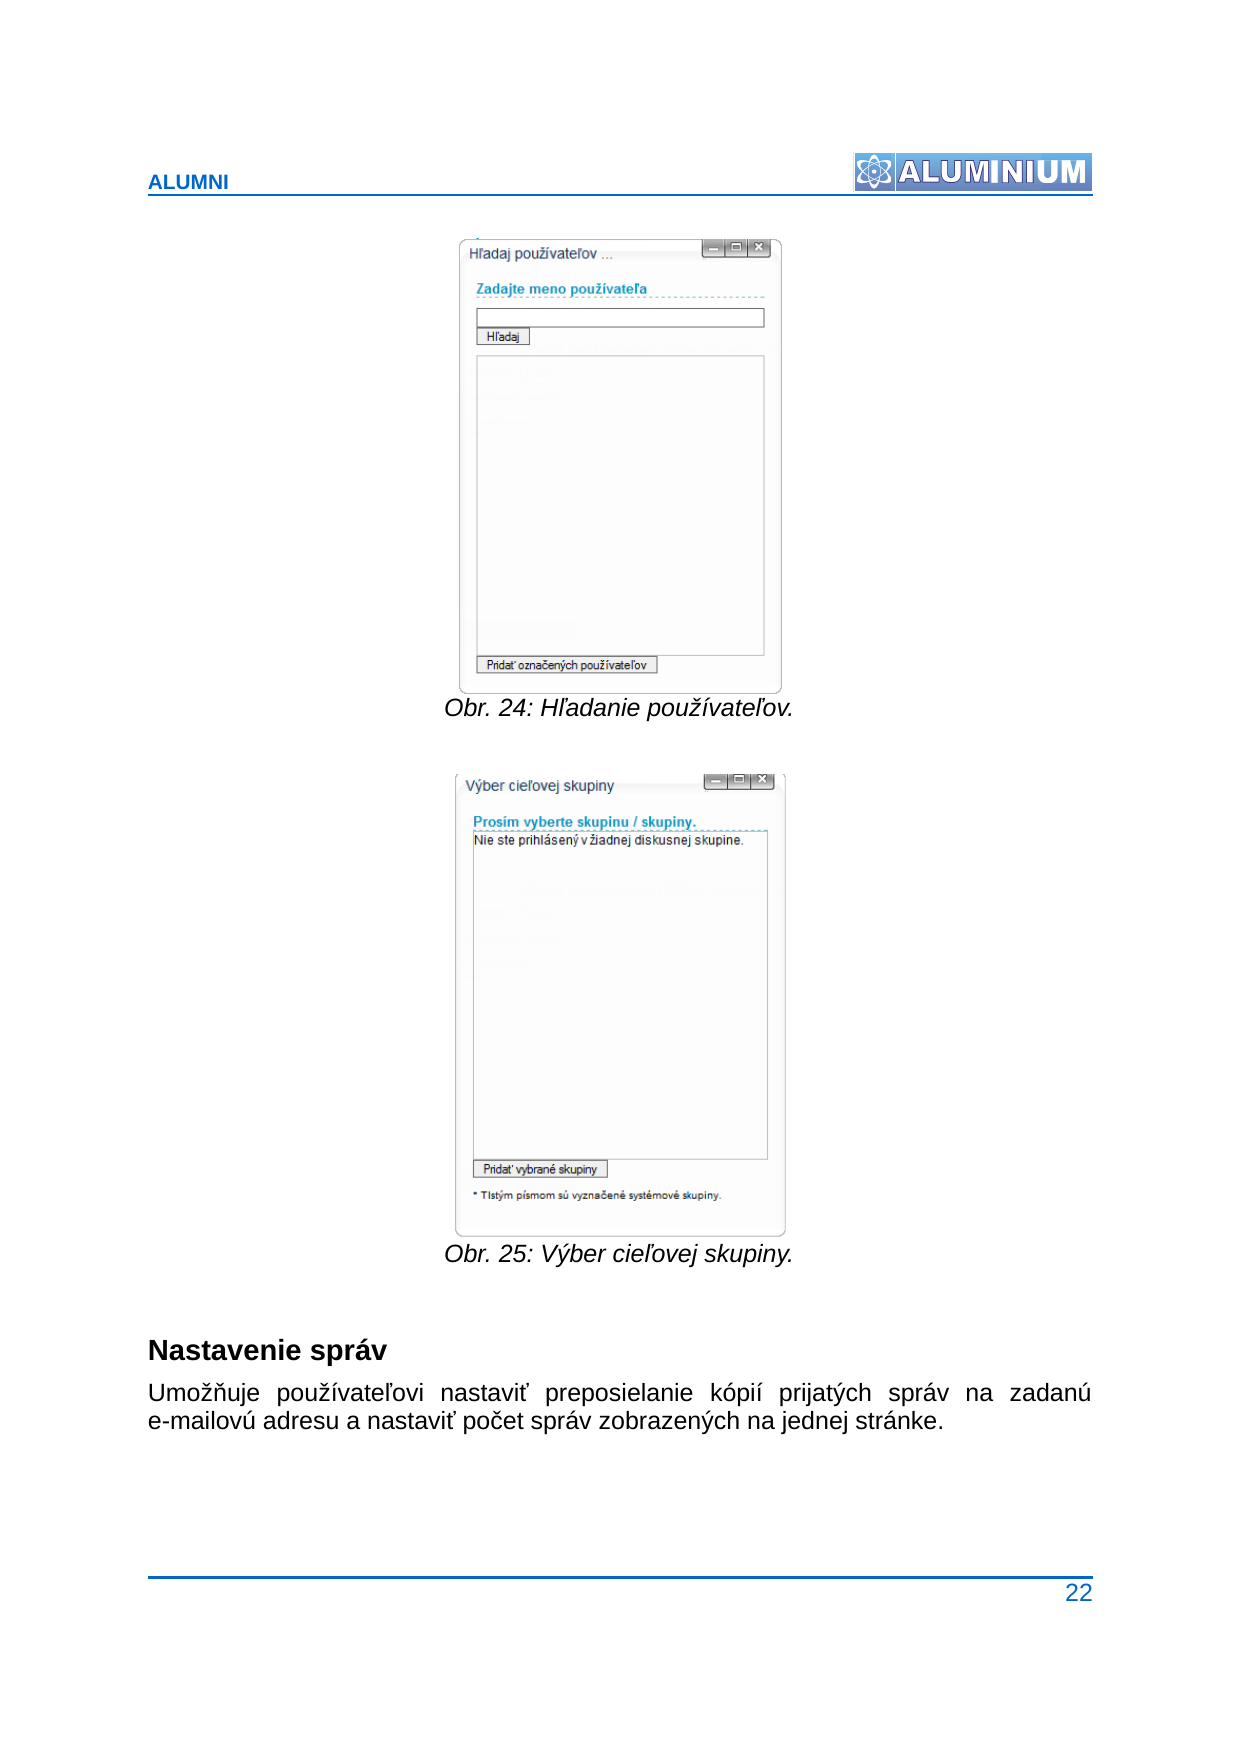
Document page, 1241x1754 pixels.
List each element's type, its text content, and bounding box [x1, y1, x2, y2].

subtitle Nastavenie správ [148, 1334, 1093, 1366]
picture [458, 238, 782, 694]
picture [454, 774, 786, 1241]
text Obr. 25: Výber cieľovej skupiny. [398, 774, 842, 1268]
text Obr. 24: Hľadanie používateľov. [431, 238, 809, 722]
text Umožňuje používateľovi nastaviť preposielanie kópií prijatých správ na zadanú e-mailovú adresu a nastaviť počet správ zobrazených na jednej stránke. [148, 1379, 1093, 1434]
